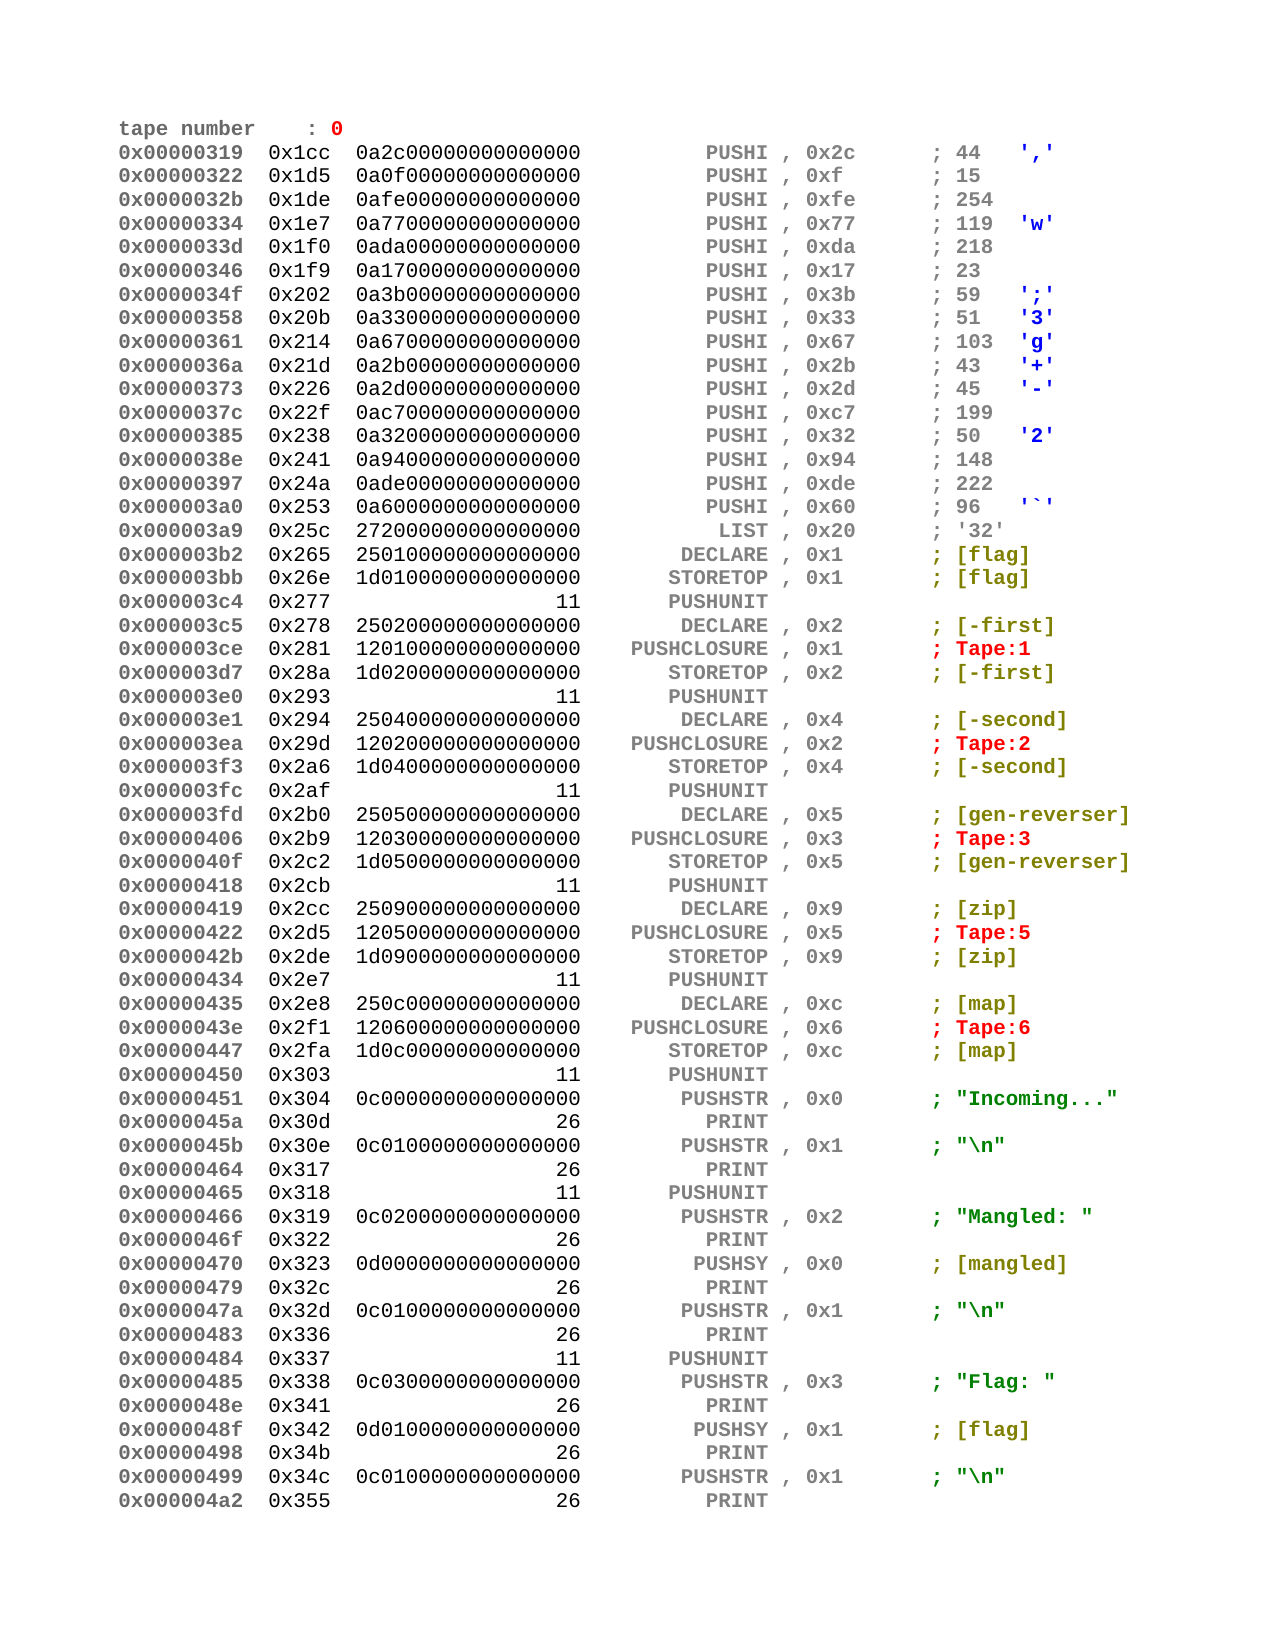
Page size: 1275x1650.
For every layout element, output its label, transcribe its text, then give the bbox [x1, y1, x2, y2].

text 0x00000373 0x226 0a2d00000000000000 PUSHI , 0x2d ; 45 '-' [118, 378, 1157, 402]
text 0x000003ea 0x29d 120200000000000000 PUSHCLOSURE , 0x2 ; Tape:2 [118, 733, 1157, 757]
text 0x00000419 0x2cc 250900000000000000 DECLARE , 0x9 ; [zip] [118, 898, 1157, 922]
text 0x0000045b 0x30e 0c0100000000000000 PUSHSTR , 0x1 ; "\n" [118, 1135, 1157, 1158]
text 0x00000322 0x1d5 0a0f00000000000000 PUSHI , 0xf ; 15 [118, 165, 1157, 189]
text 0x00000422 0x2d5 120500000000000000 PUSHCLOSURE , 0x5 ; Tape:5 [118, 922, 1157, 946]
text 0x00000470 0x323 0d0000000000000000 PUSHSY , 0x0 ; [mangled] [118, 1253, 1157, 1277]
text 0x00000450 0x303 11 PUSHUNIT [118, 1064, 1157, 1088]
text 0x00000499 0x34c 0c0100000000000000 PUSHSTR , 0x1 ; "\n" [118, 1466, 1157, 1489]
text 0x00000447 0x2fa 1d0c00000000000000 STORETOP , 0xc ; [map] [118, 1040, 1157, 1064]
text 0x0000036a 0x21d 0a2b00000000000000 PUSHI , 0x2b ; 43 '+' [118, 354, 1157, 378]
text 0x00000485 0x338 0c0300000000000000 PUSHSTR , 0x3 ; "Flag: " [118, 1371, 1157, 1395]
text 0x0000043e 0x2f1 120600000000000000 PUSHCLOSURE , 0x6 ; Tape:6 [118, 1017, 1157, 1040]
text 0x00000319 0x1cc 0a2c00000000000000 PUSHI , 0x2c ; 44 ',' [118, 142, 1157, 165]
text 0x00000464 0x317 26 PRINT [118, 1158, 1157, 1182]
text 0x00000397 0x24a 0ade00000000000000 PUSHI , 0xde ; 222 [118, 473, 1157, 496]
text 0x00000483 0x336 26 PRINT [118, 1324, 1157, 1348]
text 0x000003fd 0x2b0 250500000000000000 DECLARE , 0x5 ; [gen-reverser] [118, 804, 1157, 827]
text 0x0000037c 0x22f 0ac700000000000000 PUSHI , 0xc7 ; 199 [118, 402, 1157, 426]
text tape number : 0 [118, 118, 1157, 142]
text 0x00000484 0x337 11 PUSHUNIT [118, 1348, 1157, 1371]
text 0x0000034f 0x202 0a3b00000000000000 PUSHI , 0x3b ; 59 ';' [118, 284, 1157, 307]
text 0x000003e0 0x293 11 PUSHUNIT [118, 686, 1157, 709]
text 0x0000033d 0x1f0 0ada00000000000000 PUSHI , 0xda ; 218 [118, 236, 1157, 260]
text 0x0000048f 0x342 0d0100000000000000 PUSHSY , 0x1 ; [flag] [118, 1419, 1157, 1442]
text 0x00000434 0x2e7 11 PUSHUNIT [118, 969, 1157, 993]
text 0x0000032b 0x1de 0afe00000000000000 PUSHI , 0xfe ; 254 [118, 189, 1157, 213]
text 0x00000385 0x238 0a3200000000000000 PUSHI , 0x32 ; 50 '2' [118, 426, 1157, 449]
text 0x00000346 0x1f9 0a1700000000000000 PUSHI , 0x17 ; 23 [118, 260, 1157, 284]
text 0x00000466 0x319 0c0200000000000000 PUSHSTR , 0x2 ; "Mangled: " [118, 1206, 1157, 1229]
text 0x000003ce 0x281 120100000000000000 PUSHCLOSURE , 0x1 ; Tape:1 [118, 638, 1157, 662]
text 0x000003d7 0x28a 1d0200000000000000 STORETOP , 0x2 ; [-first] [118, 662, 1157, 686]
text 0x00000465 0x318 11 PUSHUNIT [118, 1182, 1157, 1206]
text 0x00000358 0x20b 0a3300000000000000 PUSHI , 0x33 ; 51 '3' [118, 307, 1157, 331]
text 0x0000047a 0x32d 0c0100000000000000 PUSHSTR , 0x1 ; "\n" [118, 1300, 1157, 1324]
text 0x0000046f 0x322 26 PRINT [118, 1229, 1157, 1253]
text 0x000003b2 0x265 250100000000000000 DECLARE , 0x1 ; [flag] [118, 544, 1157, 567]
text 0x00000361 0x214 0a6700000000000000 PUSHI , 0x67 ; 103 'g' [118, 331, 1157, 354]
text 0x000003a0 0x253 0a6000000000000000 PUSHI , 0x60 ; 96 '`' [118, 496, 1157, 520]
text 0x000004a2 0x355 26 PRINT [118, 1489, 1157, 1513]
text 0x000003e1 0x294 250400000000000000 DECLARE , 0x4 ; [-second] [118, 709, 1157, 733]
text 0x000003c4 0x277 11 PUSHUNIT [118, 591, 1157, 615]
text 0x000003bb 0x26e 1d0100000000000000 STORETOP , 0x1 ; [flag] [118, 567, 1157, 591]
text 0x000003a9 0x25c 272000000000000000 LIST , 0x20 ; '32' [118, 520, 1157, 544]
text 0x00000418 0x2cb 11 PUSHUNIT [118, 875, 1157, 898]
text 0x0000048e 0x341 26 PRINT [118, 1395, 1157, 1419]
text 0x000003fc 0x2af 11 PUSHUNIT [118, 780, 1157, 804]
text 0x000003c5 0x278 250200000000000000 DECLARE , 0x2 ; [-first] [118, 615, 1157, 638]
text 0x00000498 0x34b 26 PRINT [118, 1442, 1157, 1466]
text 0x0000045a 0x30d 26 PRINT [118, 1111, 1157, 1135]
text 0x0000038e 0x241 0a9400000000000000 PUSHI , 0x94 ; 148 [118, 449, 1157, 473]
text 0x00000334 0x1e7 0a7700000000000000 PUSHI , 0x77 ; 119 'w' [118, 213, 1157, 236]
text 0x0000042b 0x2de 1d0900000000000000 STORETOP , 0x9 ; [zip] [118, 946, 1157, 969]
text 0x00000451 0x304 0c0000000000000000 PUSHSTR , 0x0 ; "Incoming..." [118, 1088, 1157, 1111]
text 0x00000406 0x2b9 120300000000000000 PUSHCLOSURE , 0x3 ; Tape:3 [118, 827, 1157, 851]
text 0x00000479 0x32c 26 PRINT [118, 1277, 1157, 1300]
text 0x000003f3 0x2a6 1d0400000000000000 STORETOP , 0x4 ; [-second] [118, 757, 1157, 780]
text 0x00000435 0x2e8 250c00000000000000 DECLARE , 0xc ; [map] [118, 993, 1157, 1017]
text 0x0000040f 0x2c2 1d0500000000000000 STORETOP , 0x5 ; [gen-reverser] [118, 851, 1157, 875]
